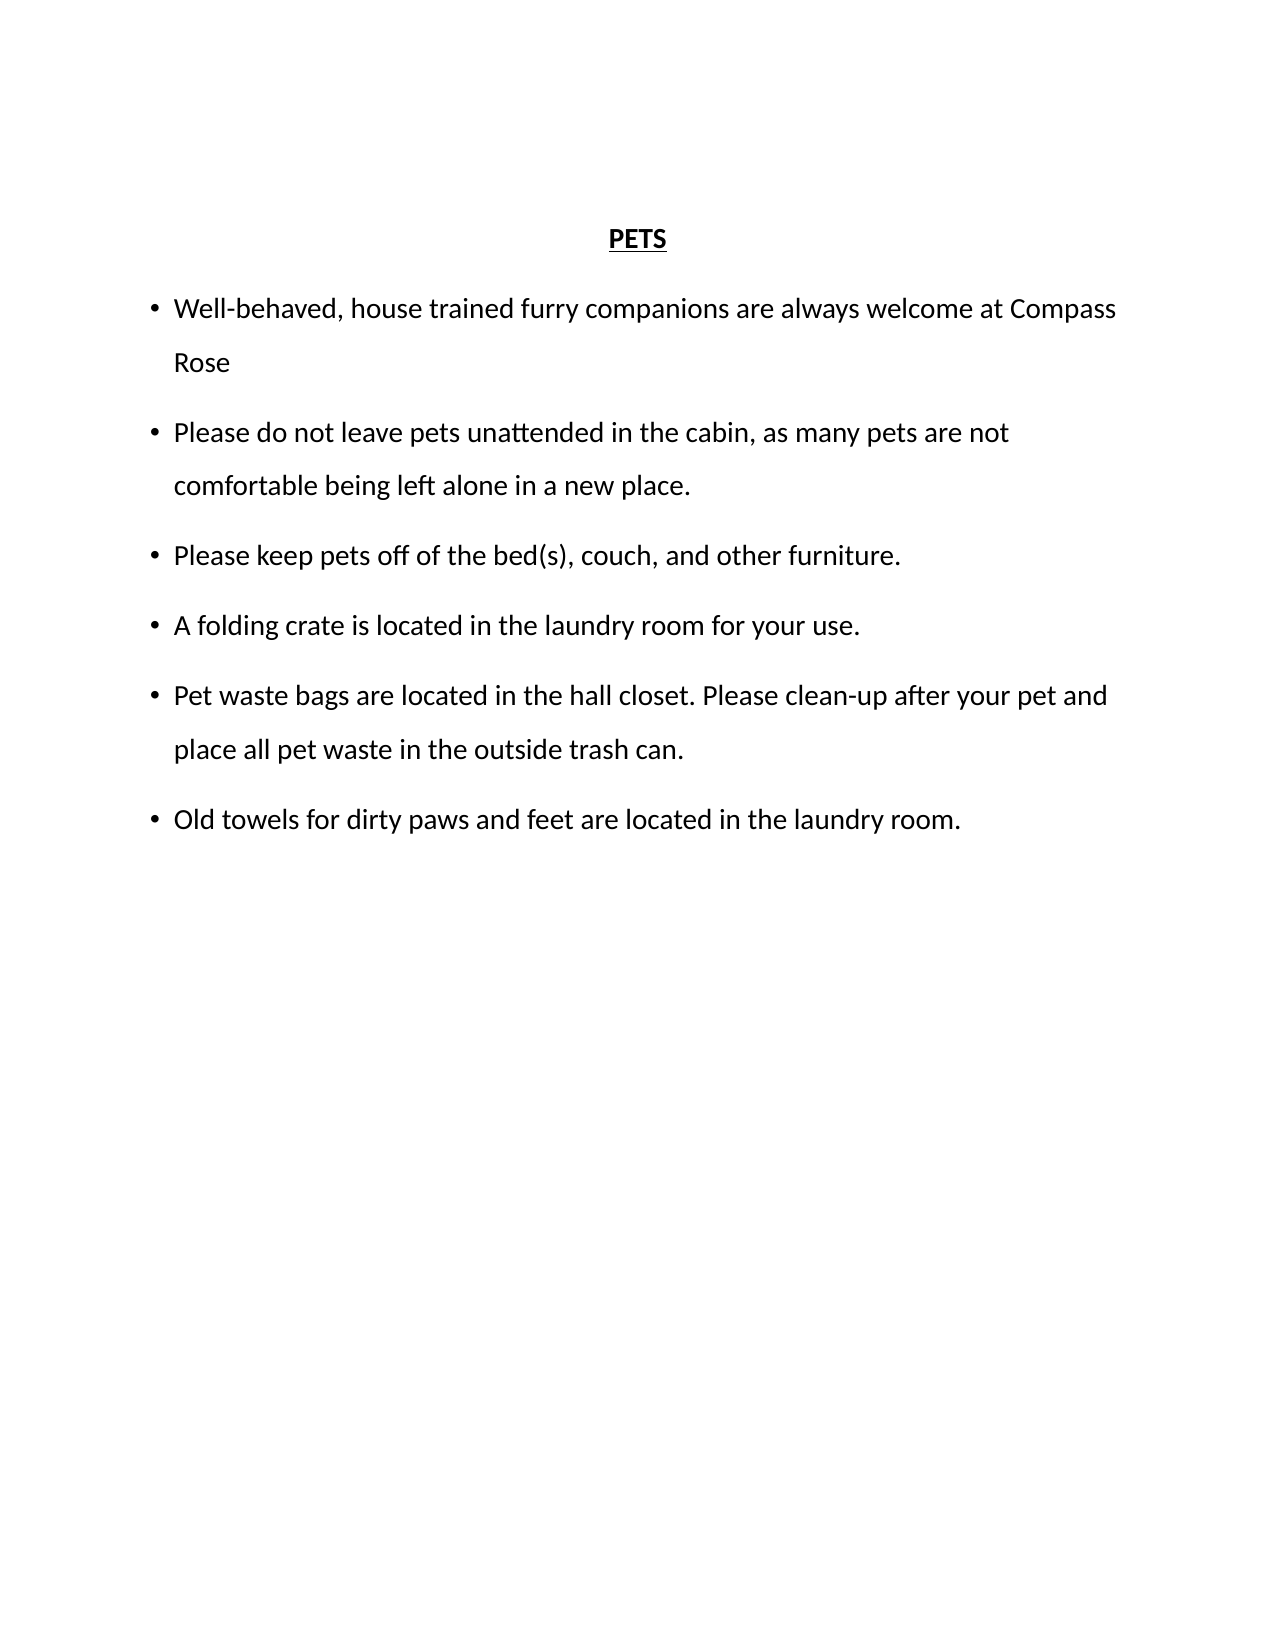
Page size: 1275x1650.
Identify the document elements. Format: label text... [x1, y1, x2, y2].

text PETS [150, 220, 1125, 256]
list Please do not leave pets unattended in the cabin, as many pets are not comfortable being left alone in a new place. [150, 414, 1125, 503]
list Please keep pets off of the bed(s), couch, and other furniture. [150, 537, 1125, 573]
list Old towels for dirty paws and feet are located in the laundry room. [150, 801, 1125, 837]
list A folding crate is located in the laundry room for your use. [150, 607, 1125, 643]
list Well-behaved, house trained furry companions are always welcome at Compass Rose [150, 290, 1125, 379]
list Pet waste bags are located in the hall closet. Please clean-up after your pet and place all pet waste in the outside trash can. [150, 677, 1125, 767]
